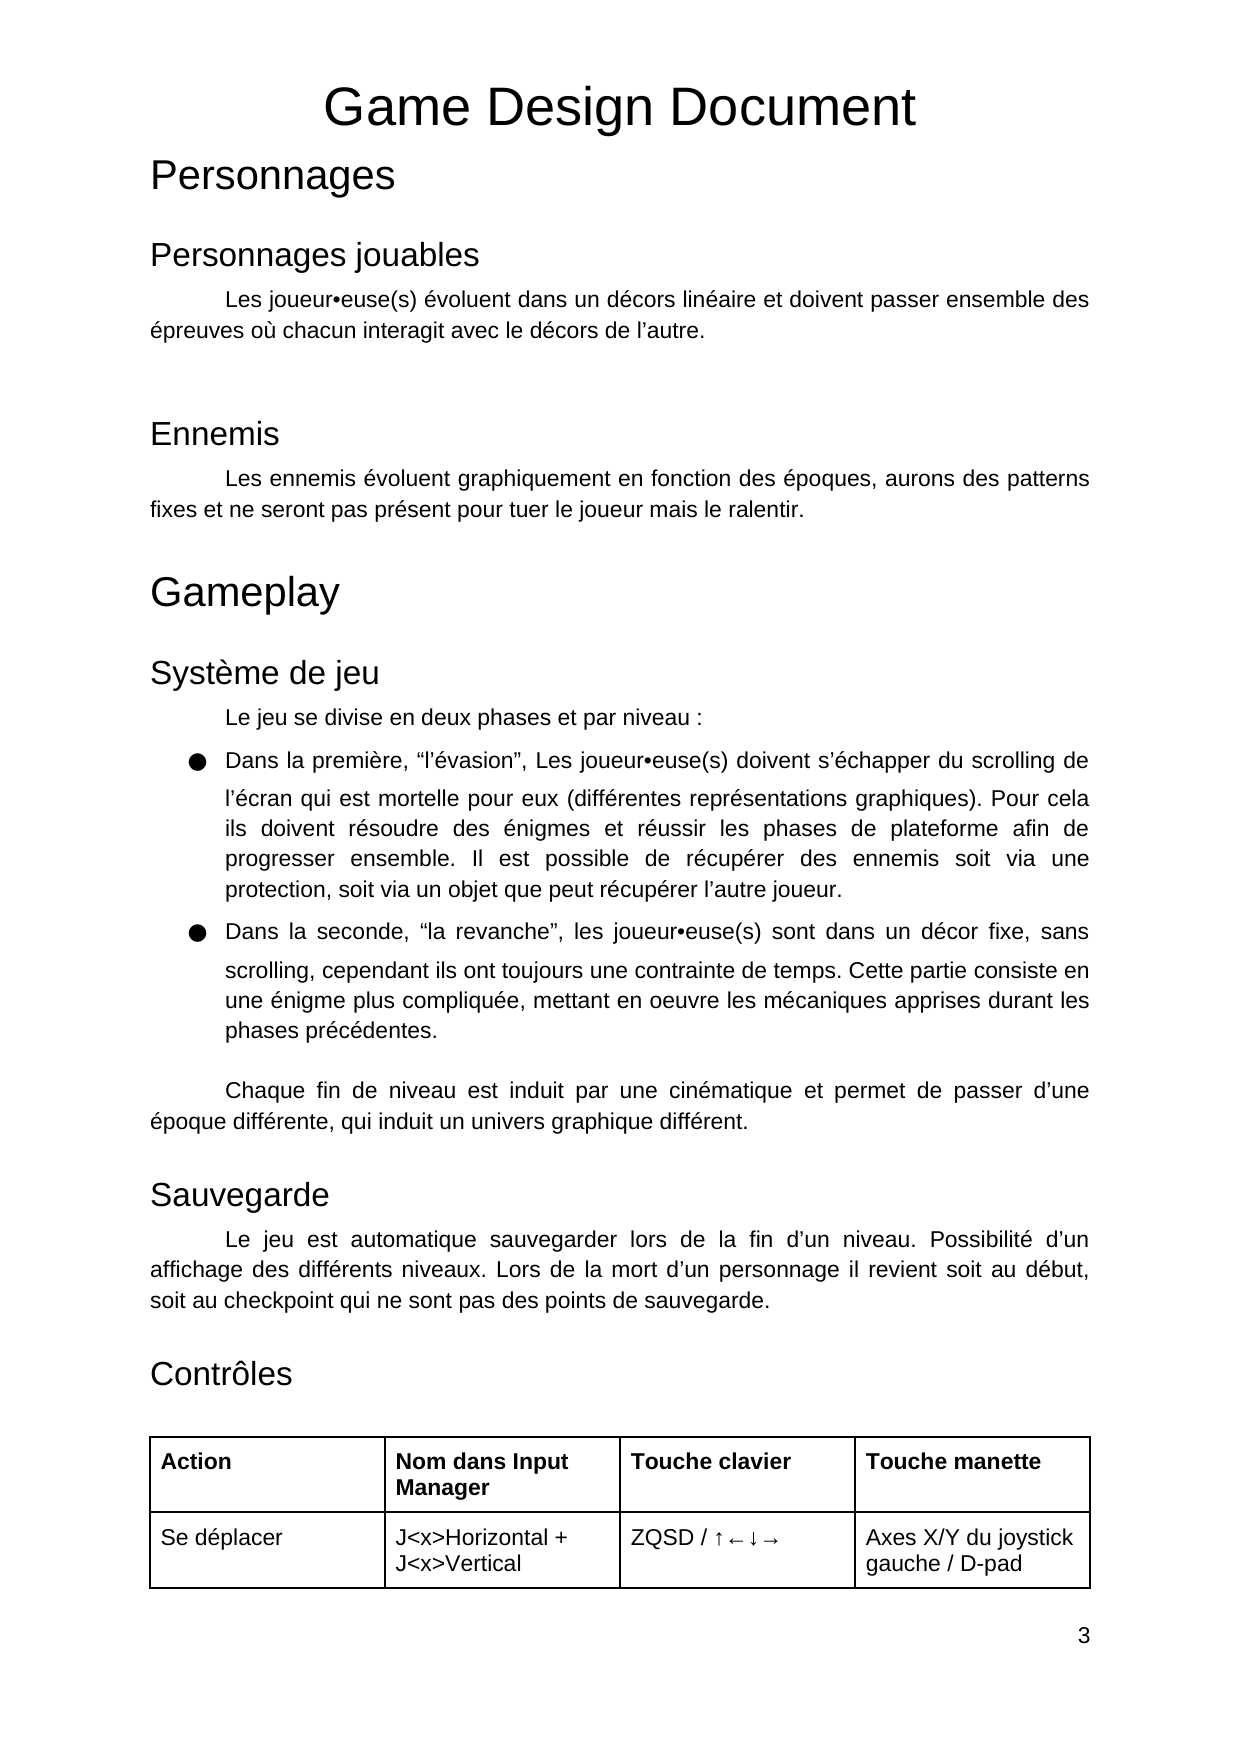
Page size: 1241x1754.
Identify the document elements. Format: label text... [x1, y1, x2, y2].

list Dans la seconde, “la revanche”, les joueur•euse(s) sont dans un décor fixe, sans scrolling, cependant ils ont toujours une contrainte de temps. Cette partie consiste en une énigme plus compliquée, mettant en oeuvre les mécaniques apprises durant les phases précédentes. [187, 906, 1090, 1043]
table_header Touche clavier [621, 1438, 854, 1511]
table_cell J<x>Horizontal + J<x>Vertical [386, 1513, 619, 1587]
table_header Touche manette [856, 1438, 1089, 1511]
table_header Action [151, 1438, 384, 1511]
table_header Nom dans Input Manager [386, 1438, 619, 1511]
list Dans la première, “l’évasion”, Les joueur•euse(s) doivent s’échapper du scrolling de l’écran qui est mortelle pour eux (différentes représentations graphiques). Pour cela ils doivent résoudre des énigmes et réussir les phases de plateforme afin de progresser ensemble. Il est possible de récupérer des ennemis soit via une protection, soit via un objet que peut récupérer l’autre joueur. [187, 734, 1090, 902]
table_cell ZQSD / ↑←↓→ [621, 1513, 854, 1587]
table_cell Se déplacer [151, 1513, 384, 1587]
subtitle Ennemis [150, 414, 1090, 453]
text Les joueur•euse(s) évoluent dans un décors linéaire et doivent passer ensemble des épreuves où chacun interagit avec le décors de l’autre. [150, 286, 1090, 343]
subtitle Contrôles [150, 1354, 1090, 1393]
text Le jeu est automatique sauvegarder lors de la fin d’un niveau. Possibilité d’un affichage des différents niveaux. Lors de la mort d’un personnage il revient soit au début, soit au checkpoint qui ne sont pas des points de sauvegarde. [150, 1226, 1090, 1313]
subtitle Sauvegarde [150, 1175, 1090, 1214]
table_cell Axes X/Y du joystick gauche / D-pad [856, 1513, 1089, 1587]
text Le jeu se divise en deux phases et par niveau : [150, 704, 1090, 730]
subtitle Personnages jouables [150, 235, 1090, 274]
subtitle Gameplay [150, 567, 1090, 615]
text Les ennemis évoluent graphiquement en fonction des époques, aurons des patterns fixes et ne seront pas présent pour tuer le joueur mais le ralentir. [150, 465, 1090, 522]
subtitle Système de jeu [150, 653, 1090, 691]
subtitle Personnages [150, 150, 1090, 198]
text Chaque fin de niveau est induit par une cinématique et permet de passer d’une époque différente, qui induit un univers graphique différent. [150, 1077, 1090, 1134]
